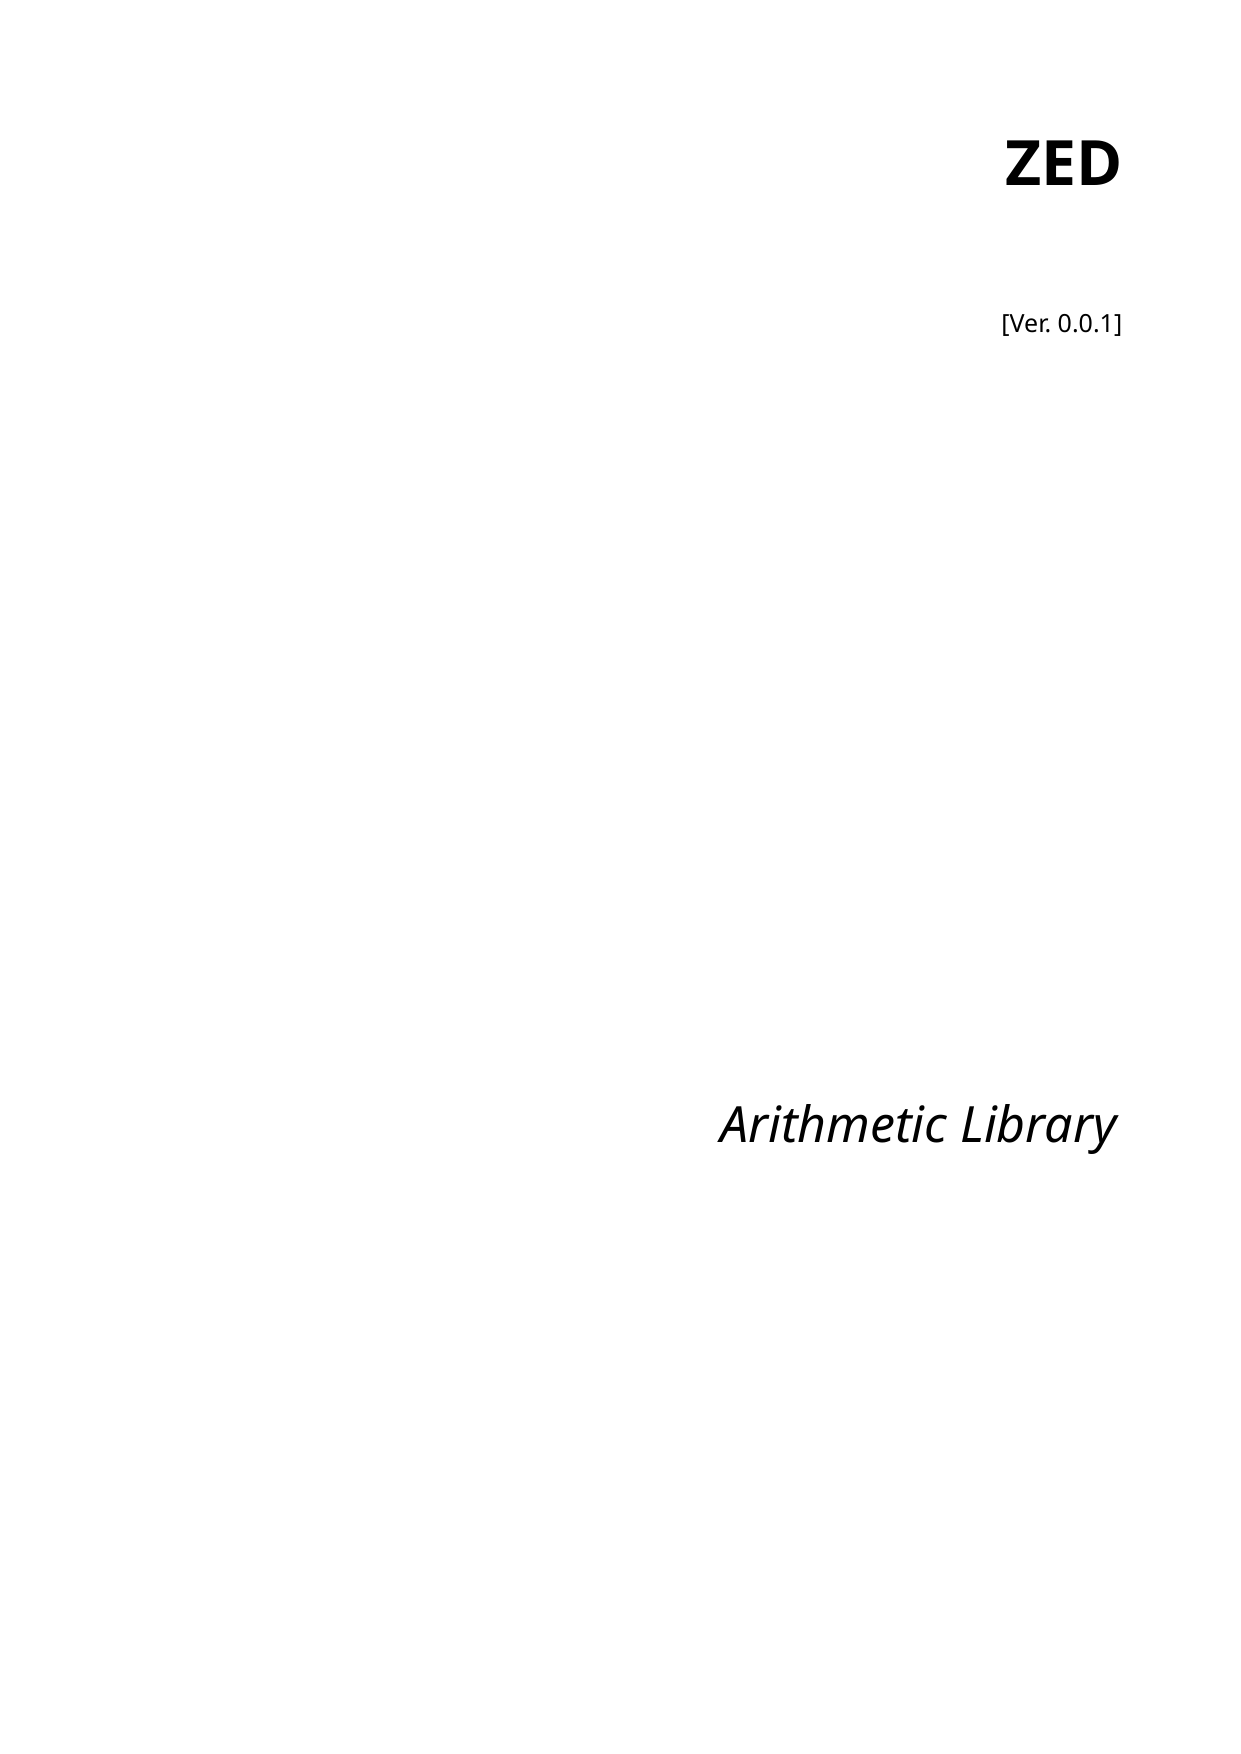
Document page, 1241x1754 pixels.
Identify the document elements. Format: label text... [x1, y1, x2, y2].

text Arithmetic Library [118, 1089, 1122, 1157]
text [Ver. 0.0.1] [118, 305, 1122, 339]
text ZED [118, 118, 1122, 203]
